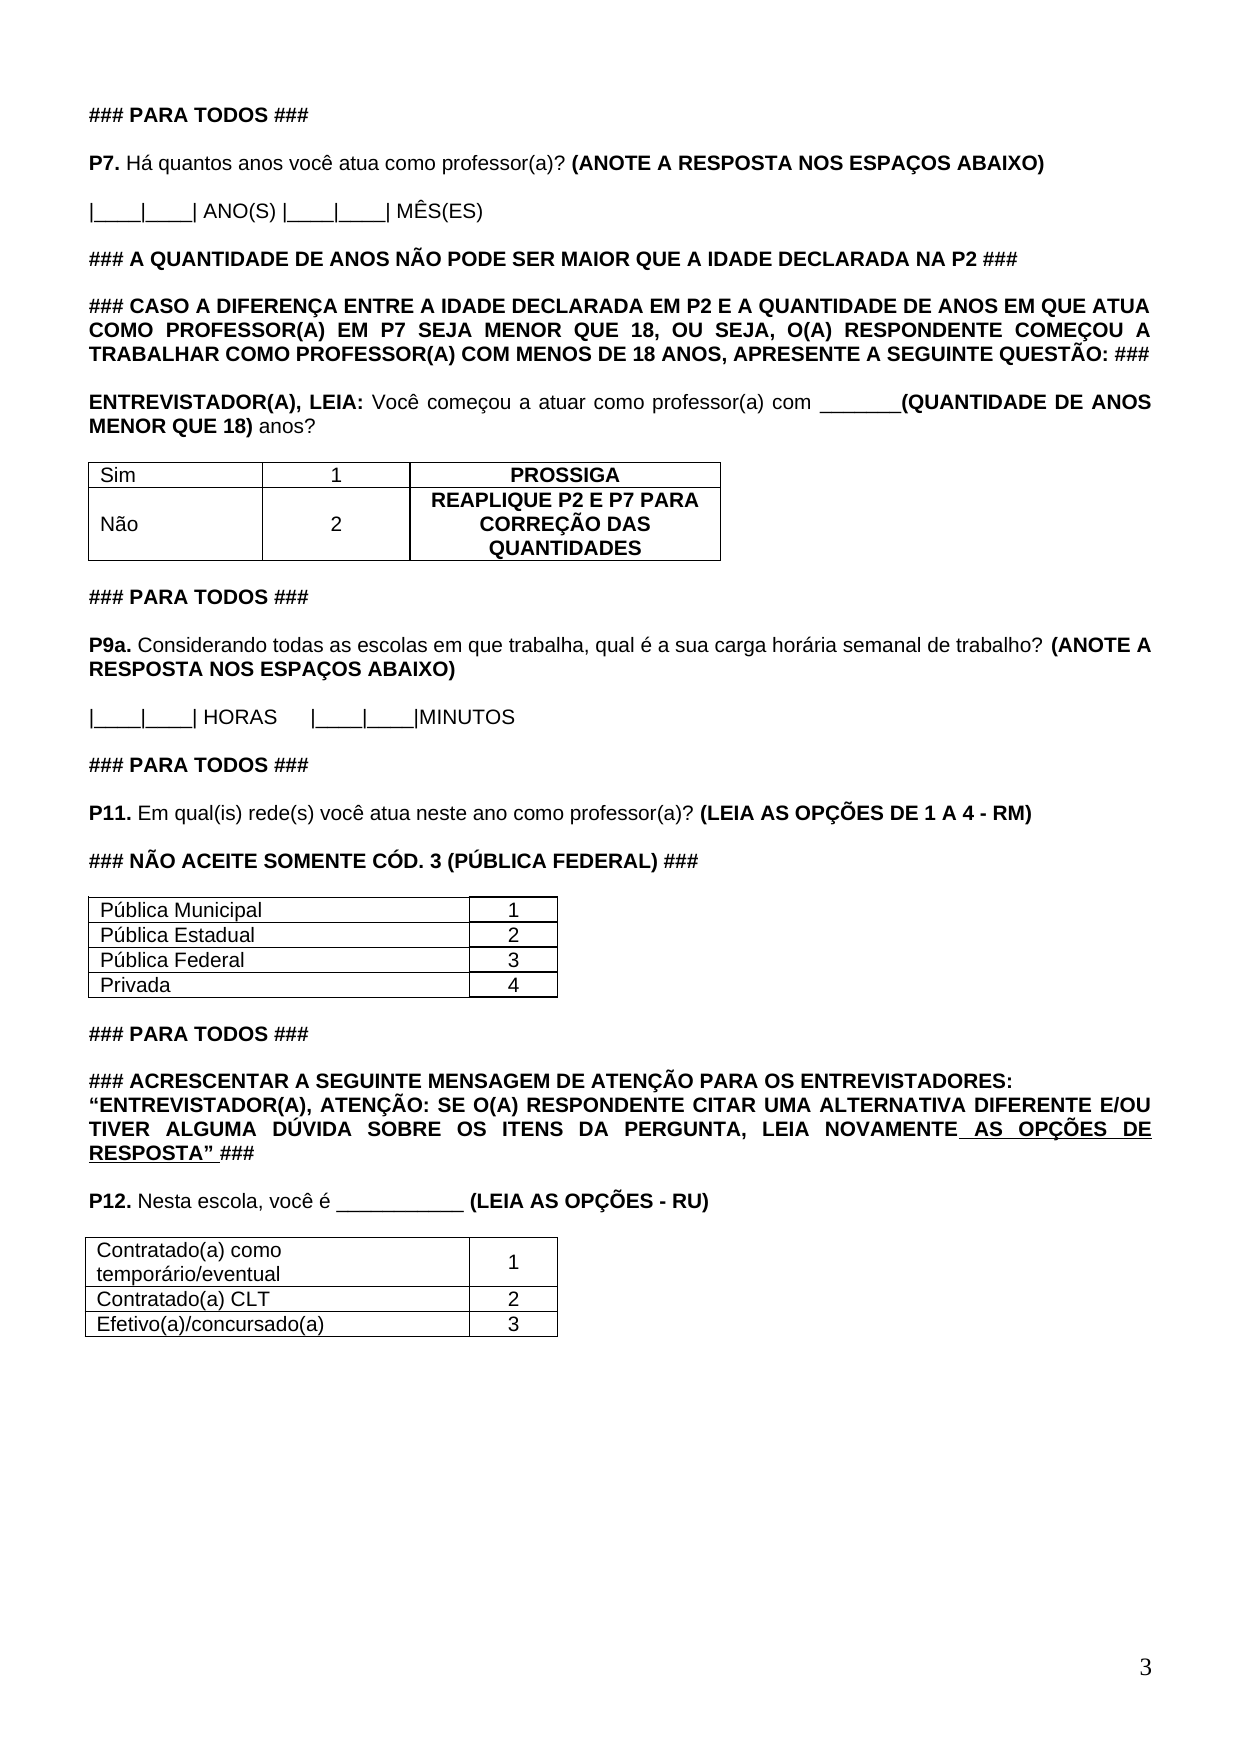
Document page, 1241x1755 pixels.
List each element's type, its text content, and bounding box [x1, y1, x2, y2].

text P7. Há quantos anos você atua como professor(a)? (ANOTE A RESPOSTA NOS ESPAÇOS ABAIXO) [89, 151, 1152, 174]
table_cell Pública Estadual [89, 923, 469, 946]
table_header Pública Municipal [89, 898, 469, 921]
text P11. Em qual(is) rede(s) você atua neste ano como professor(a)? (LEIA AS OPÇÕES DE 1 A 4 - RM) [89, 801, 1152, 824]
table_cell Contratado(a) CLT [86, 1287, 469, 1311]
text ### PARA TODOS ### [89, 1021, 1152, 1045]
table_header Contratado(a) como temporário/eventual [86, 1238, 469, 1286]
text ### CASO A DIFERENÇA ENTRE A IDADE DECLARADA EM P2 E A QUANTIDADE DE ANOS EM QUE ATUA COMO PROFESSOR(A) EM P7 SEJA MENOR QUE 18, OU SEJA, O(A) RESPONDENTE COMEÇOU A TRABALHAR COMO PROFESSOR(A) COM MENOS DE 18 ANOS, APRESENTE A SEGUINTE QUESTÃO: ### [89, 294, 1152, 366]
text ### NÃO ACEITE SOMENTE CÓD. 3 (PÚBLICA FEDERAL) ### [89, 848, 1152, 872]
table_header 1 [470, 1238, 557, 1286]
text “ENTREVISTADOR(A), ATENÇÃO: SE O(A) RESPONDENTE CITAR UMA ALTERNATIVA DIFERENTE E/OU TIVER ALGUMA DÚVIDA SOBRE OS ITENS DA PERGUNTA, LEIA NOVAMENTE AS OPÇÕES DE RESPOSTA” ### [89, 1093, 1152, 1165]
table_cell 2 [470, 1287, 557, 1311]
table_header PROSSIGA [411, 463, 720, 487]
text ### ACRESCENTAR A SEGUINTE MENSAGEM DE ATENÇÃO PARA OS ENTREVISTADORES: [89, 1069, 1152, 1093]
table_cell Efetivo(a)/concursado(a) [86, 1312, 469, 1336]
table_cell Pública Federal [89, 948, 469, 971]
text |____|____| HORAS |____|____|MINUTOS [89, 705, 1152, 729]
table_cell Não [89, 488, 262, 560]
table_header 1 [470, 898, 557, 921]
table_cell 2 [263, 488, 409, 560]
table_cell Privada [89, 973, 469, 996]
text ### A QUANTIDADE DE ANOS NÃO PODE SER MAIOR QUE A IDADE DECLARADA NA P2 ### [89, 246, 1152, 270]
table_cell 3 [470, 1312, 557, 1336]
text P9a. Considerando todas as escolas em que trabalha, qual é a sua carga horária semanal de trabalho? (ANOTE A RESPOSTA NOS ESPAÇOS ABAIXO) [89, 633, 1152, 681]
text P12. Nesta escola, você é ___________ (LEIA AS OPÇÕES - RU) [89, 1189, 1152, 1213]
table_header Sim [89, 463, 262, 487]
text ### PARA TODOS ### [89, 103, 1152, 127]
text |____|____| ANO(S) |____|____| MÊS(ES) [89, 198, 1152, 222]
text ### PARA TODOS ### [89, 753, 1152, 777]
text ### PARA TODOS ### [89, 585, 1152, 609]
table_cell REAPLIQUE P2 E P7 PARA CORREÇÃO DAS QUANTIDADES [411, 488, 720, 560]
table_cell 2 [470, 923, 557, 946]
table_header 1 [263, 463, 409, 487]
text ENTREVISTADOR(A), LEIA: Você começou a atuar como professor(a) com _______(QUANTIDADE DE ANOS MENOR QUE 18) anos? [89, 390, 1152, 438]
table_cell 4 [470, 973, 557, 996]
table_cell 3 [470, 948, 557, 971]
